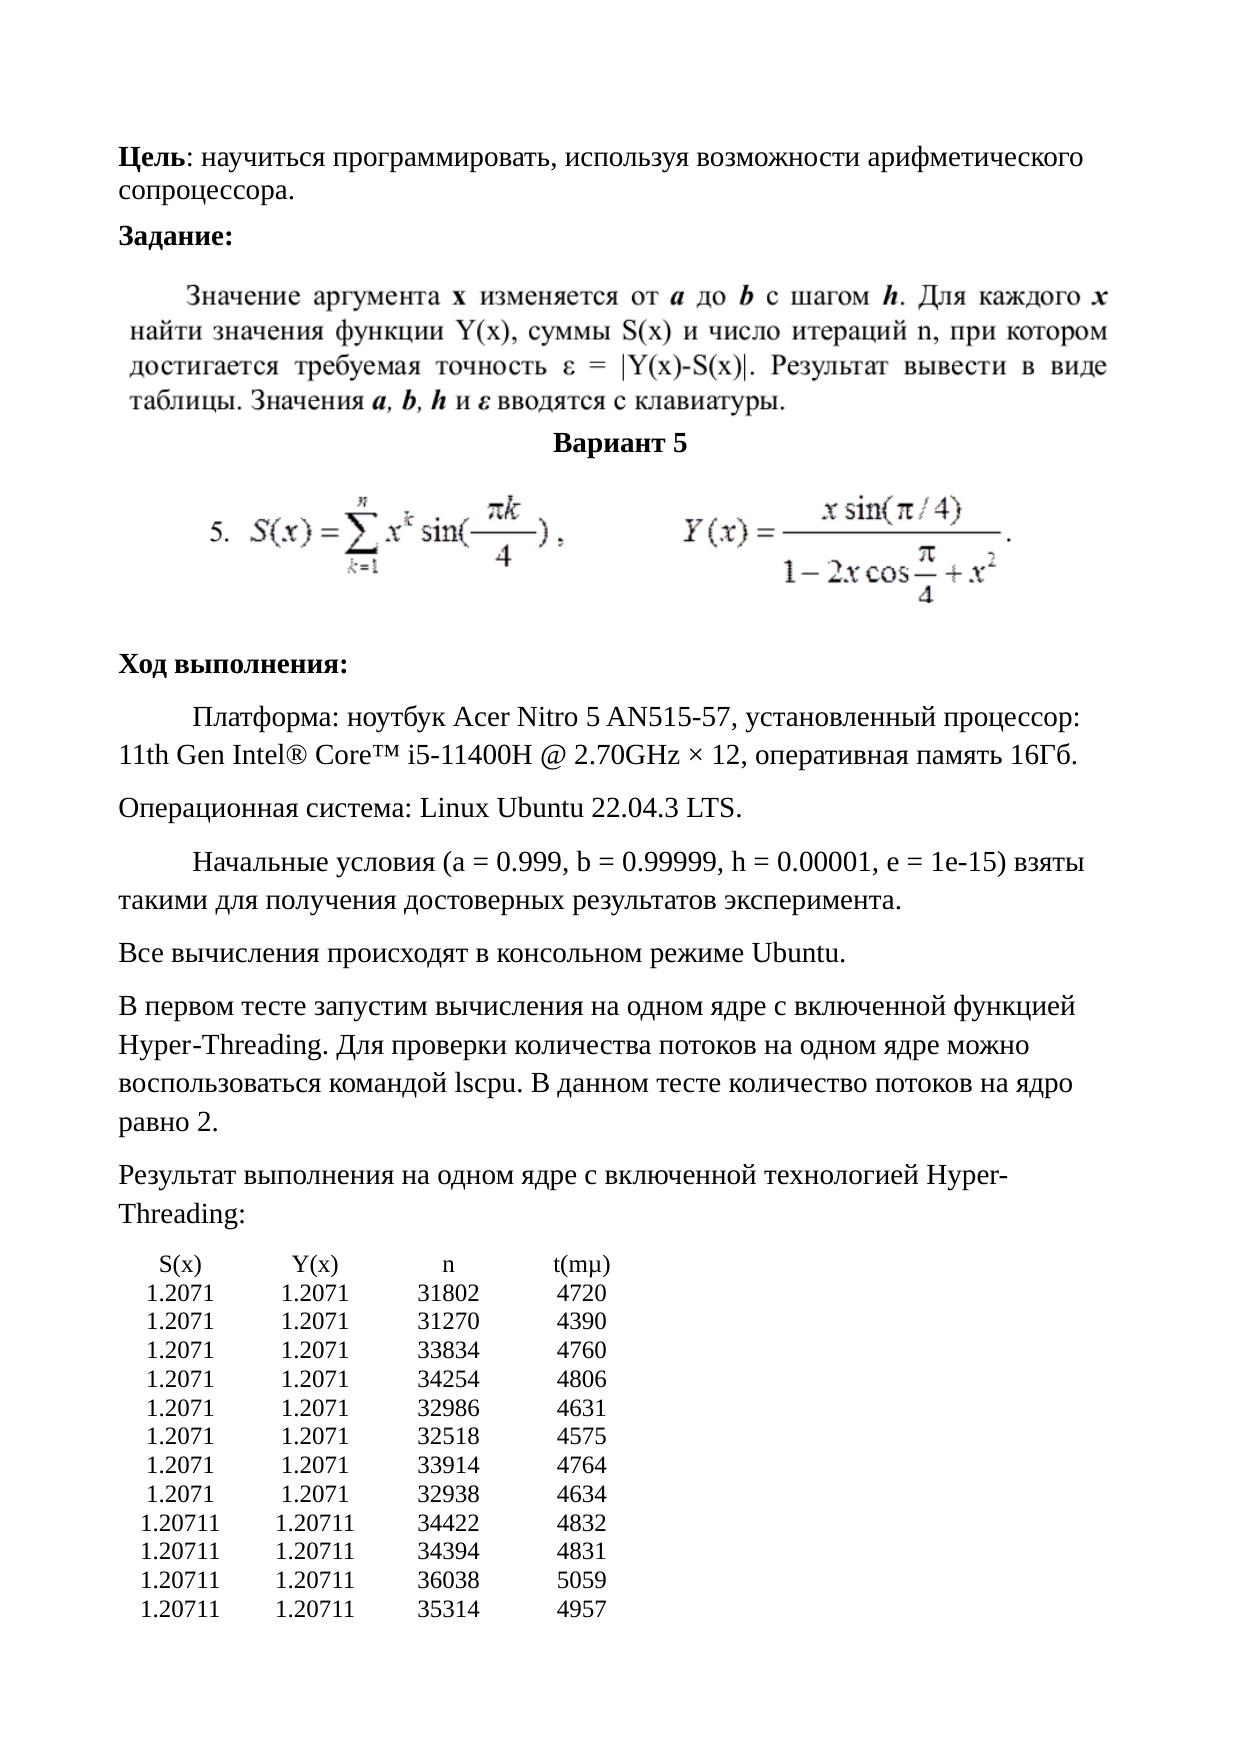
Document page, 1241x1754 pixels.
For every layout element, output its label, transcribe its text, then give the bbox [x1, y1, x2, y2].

table_cell 4831 [515, 1536, 648, 1565]
table_cell 1.2071 [112, 1335, 248, 1364]
table_cell 1.2071 [248, 1306, 382, 1335]
table_cell 4764 [515, 1450, 648, 1479]
table_cell 4634 [515, 1479, 648, 1508]
table_cell 4806 [515, 1364, 648, 1393]
table_cell 1.20711 [112, 1565, 248, 1594]
table_cell 32518 [382, 1421, 515, 1450]
table_cell 36038 [382, 1565, 515, 1594]
table_header S(x) [112, 1249, 248, 1278]
table_cell 4832 [515, 1508, 648, 1536]
table_header t(mµ) [515, 1249, 648, 1278]
picture [118, 271, 1123, 421]
table_cell 1.20711 [112, 1594, 248, 1623]
text Начальные условия (a = 0.999, b = 0.99999, h = 0.00001, e = 1e-15) взяты такими для получения достоверных результатов эксперимента. [118, 844, 1122, 916]
table_cell 34254 [382, 1364, 515, 1393]
table_cell 34422 [382, 1508, 515, 1536]
table_cell 1.2071 [248, 1421, 382, 1450]
table_cell 31802 [382, 1278, 515, 1306]
table_cell 4957 [515, 1594, 648, 1623]
table_cell 1.2071 [248, 1364, 382, 1393]
text Вариант 5 [118, 421, 1122, 459]
table_cell 34394 [382, 1536, 515, 1565]
table_cell 35314 [382, 1594, 515, 1623]
table_cell 4575 [515, 1421, 648, 1450]
table_header Y(x) [248, 1249, 382, 1278]
table_cell 1.20711 [248, 1594, 382, 1623]
text Платформа: ноутбук Acer Nitro 5 AN515-57, установленный процессор: 11th Gen Intel® Core™ i5-11400H @ 2.70GHz × 12, оперативная память 16Гб. [118, 699, 1122, 771]
text Все вычисления происходят в консольном режиме Ubuntu. [118, 935, 1122, 969]
table_cell 1.2071 [112, 1421, 248, 1450]
picture [118, 461, 1123, 603]
subtitle Цель: научиться программировать, используя возможности арифметического сопроцессора. [118, 139, 1122, 206]
text Ход выполнения: [118, 603, 1122, 679]
table_cell 1.20711 [248, 1565, 382, 1594]
text Операционная система: Linux Ubuntu 22.04.3 LTS. [118, 791, 1122, 824]
table_cell 4631 [515, 1393, 648, 1421]
table_cell 1.2071 [112, 1364, 248, 1393]
table_cell 33834 [382, 1335, 515, 1364]
table_cell 33914 [382, 1450, 515, 1479]
table_cell 5059 [515, 1565, 648, 1594]
table_cell 1.2071 [112, 1479, 248, 1508]
table_cell 1.2071 [112, 1393, 248, 1421]
table_cell 31270 [382, 1306, 515, 1335]
table_cell 1.2071 [112, 1306, 248, 1335]
table_cell 1.2071 [248, 1393, 382, 1421]
table_cell 32938 [382, 1479, 515, 1508]
table_cell 1.2071 [248, 1278, 382, 1306]
table_cell 1.20711 [248, 1508, 382, 1536]
text В первом тесте запустим вычисления на одном ядре с включенной функцией Hyper -Threading. Для проверки количества потоков на одном ядре можно воспользоваться командой lscpu. В данном тесте количество потоков на ядро равно 2. [118, 988, 1122, 1138]
table_cell 4760 [515, 1335, 648, 1364]
table_cell 4390 [515, 1306, 648, 1335]
text Результат выполнения на одном ядре с включенной технологией Hyper-Threading: [118, 1157, 1122, 1229]
table_cell 1.2071 [248, 1450, 382, 1479]
table_cell 1.2071 [248, 1335, 382, 1364]
table_cell 1.20711 [112, 1536, 248, 1565]
table_cell 1.20711 [112, 1508, 248, 1536]
table_cell 1.2071 [248, 1479, 382, 1508]
table_cell 1.20711 [248, 1536, 382, 1565]
table_cell 4720 [515, 1278, 648, 1306]
text Задание: [118, 218, 1122, 252]
table_cell 1.2071 [112, 1450, 248, 1479]
table_header n [382, 1249, 515, 1278]
table_cell 1.2071 [112, 1278, 248, 1306]
table_cell 32986 [382, 1393, 515, 1421]
